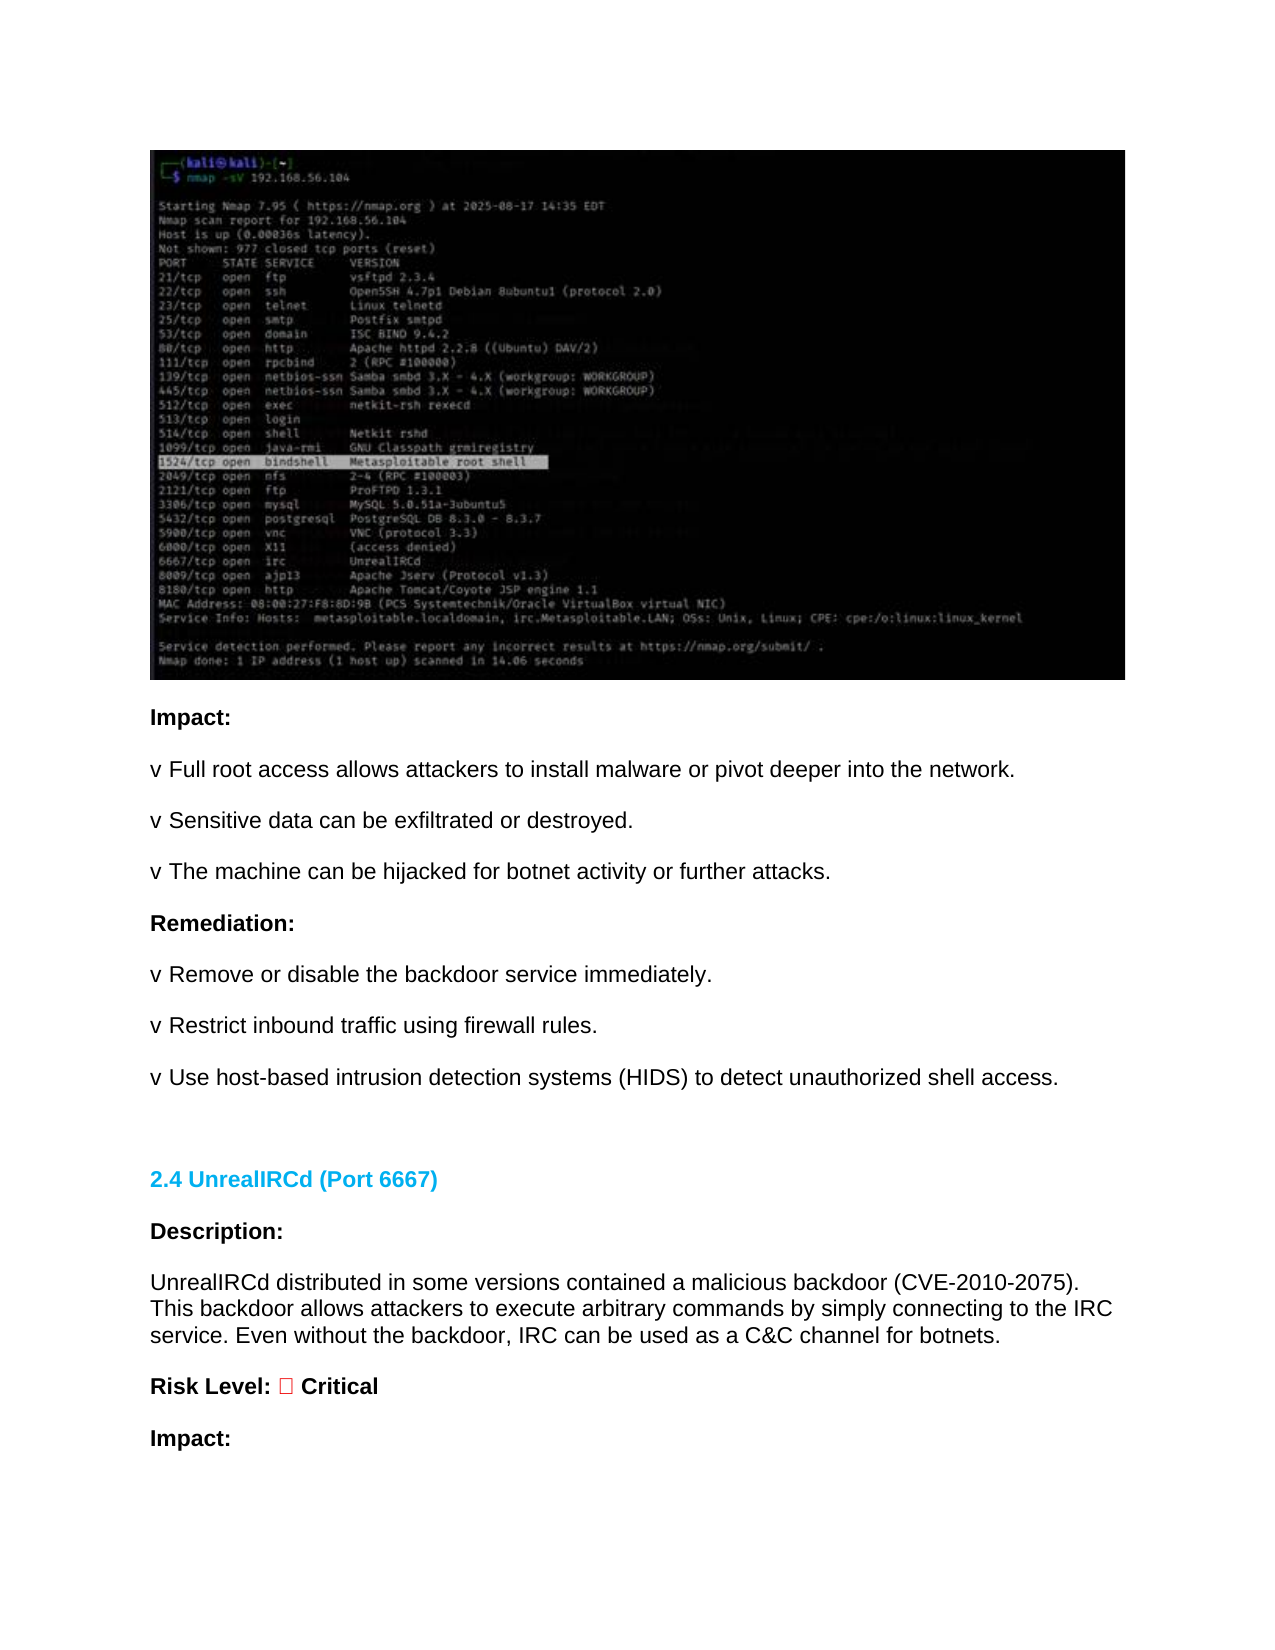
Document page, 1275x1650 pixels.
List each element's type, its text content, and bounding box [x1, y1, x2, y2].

text v Sensitive data can be exfiltrated or destroyed. [150, 807, 1125, 833]
text v Restrict inbound traffic using firewall rules. [150, 1012, 1125, 1039]
text Impact: [150, 1424, 1125, 1451]
text v Remove or disable the backdoor service immediately. [150, 961, 1125, 987]
text v The machine can be hijacked for botnet activity or further attacks. [150, 858, 1125, 884]
text v Use host-based intrusion detection systems (HIDS) to detect unauthorized shell access. [150, 1064, 1125, 1090]
text 2.4 UnrealIRCd (Port 6667) [150, 1166, 1125, 1193]
text Remediation: [150, 909, 1125, 936]
text v Full root access allows attackers to install malware or pivot deeper into the network. [150, 756, 1125, 782]
text Description: [150, 1218, 1125, 1244]
text Impact: [150, 704, 1125, 731]
text UnrealIRCd distributed in some versions contained a malicious backdoor (CVE-2010-2075). This backdoor allows attackers to execute arbitrary commands by simply connecting to the IRC service. Even without the backdoor, IRC can be used as a C&C channel for botnets. [150, 1269, 1125, 1348]
picture [150, 150, 1125, 680]
text Risk Level: 🔴 Critical [150, 1373, 1125, 1399]
